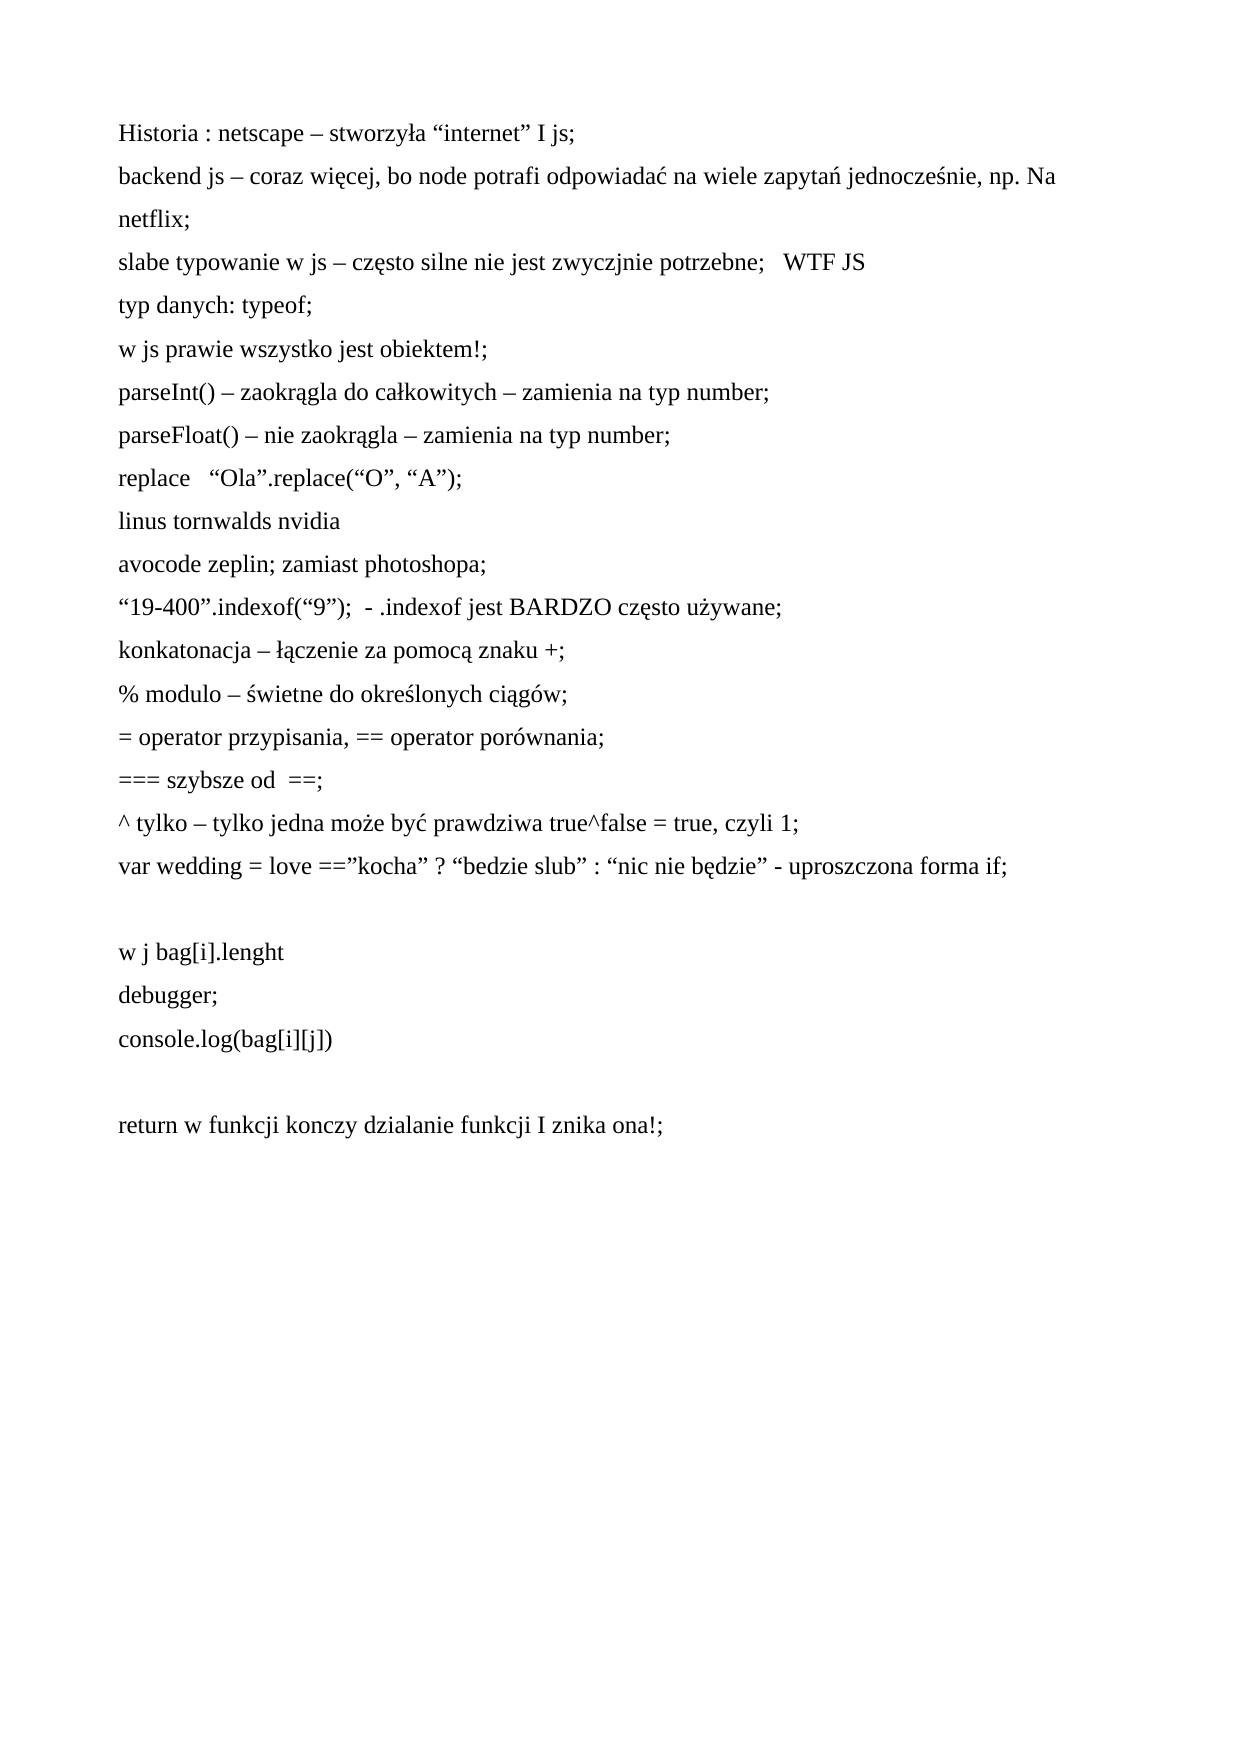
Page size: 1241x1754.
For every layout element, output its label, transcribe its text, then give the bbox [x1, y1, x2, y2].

text console.log(bag[i][j]) [118, 1024, 1122, 1052]
text linus tornwalds nvidia [118, 506, 1122, 535]
text % modulo – świetne do określonych ciągów; [118, 679, 1122, 707]
text === szybsze od ==; [118, 765, 1122, 794]
text debugger; [118, 981, 1122, 1009]
text backend js – coraz więcej, bo node potrafi odpowiadać na wiele zapytań jednocześnie, np. Na netflix; [118, 161, 1122, 233]
text “19-400”.indexof(“9”); - .indexof jest BARDZO często używane; [118, 592, 1122, 621]
text return w funkcji konczy dzialanie funkcji I znika ona!; [118, 1110, 1122, 1139]
text var wedding = love ==”kocha” ? “bedzie slub” : “nic nie będzie” - uproszczona forma if; [118, 851, 1122, 880]
text typ danych: typeof; [118, 291, 1122, 319]
text slabe typowanie w js – często silne nie jest zwyczjnie potrzebne; WTF JS [118, 247, 1122, 276]
text ^ tylko – tylko jedna może być prawdziwa true^false = true, czyli 1; [118, 808, 1122, 837]
text replace “Ola”.replace(“O”, “A”); [118, 463, 1122, 492]
text parseFloat() – nie zaokrągla – zamienia na typ number; [118, 420, 1122, 449]
text w js prawie wszystko jest obiektem!; [118, 334, 1122, 362]
text w j bag[i].lenght [118, 937, 1122, 966]
text konkatonacja – łączenie za pomocą znaku +; [118, 636, 1122, 664]
text parseInt() – zaokrągla do całkowitych – zamienia na typ number; [118, 377, 1122, 406]
text = operator przypisania, == operator porównania; [118, 722, 1122, 751]
text Historia : netscape – stworzyła “internet” I js; [118, 118, 1122, 147]
text avocode zeplin; zamiast photoshopa; [118, 549, 1122, 578]
